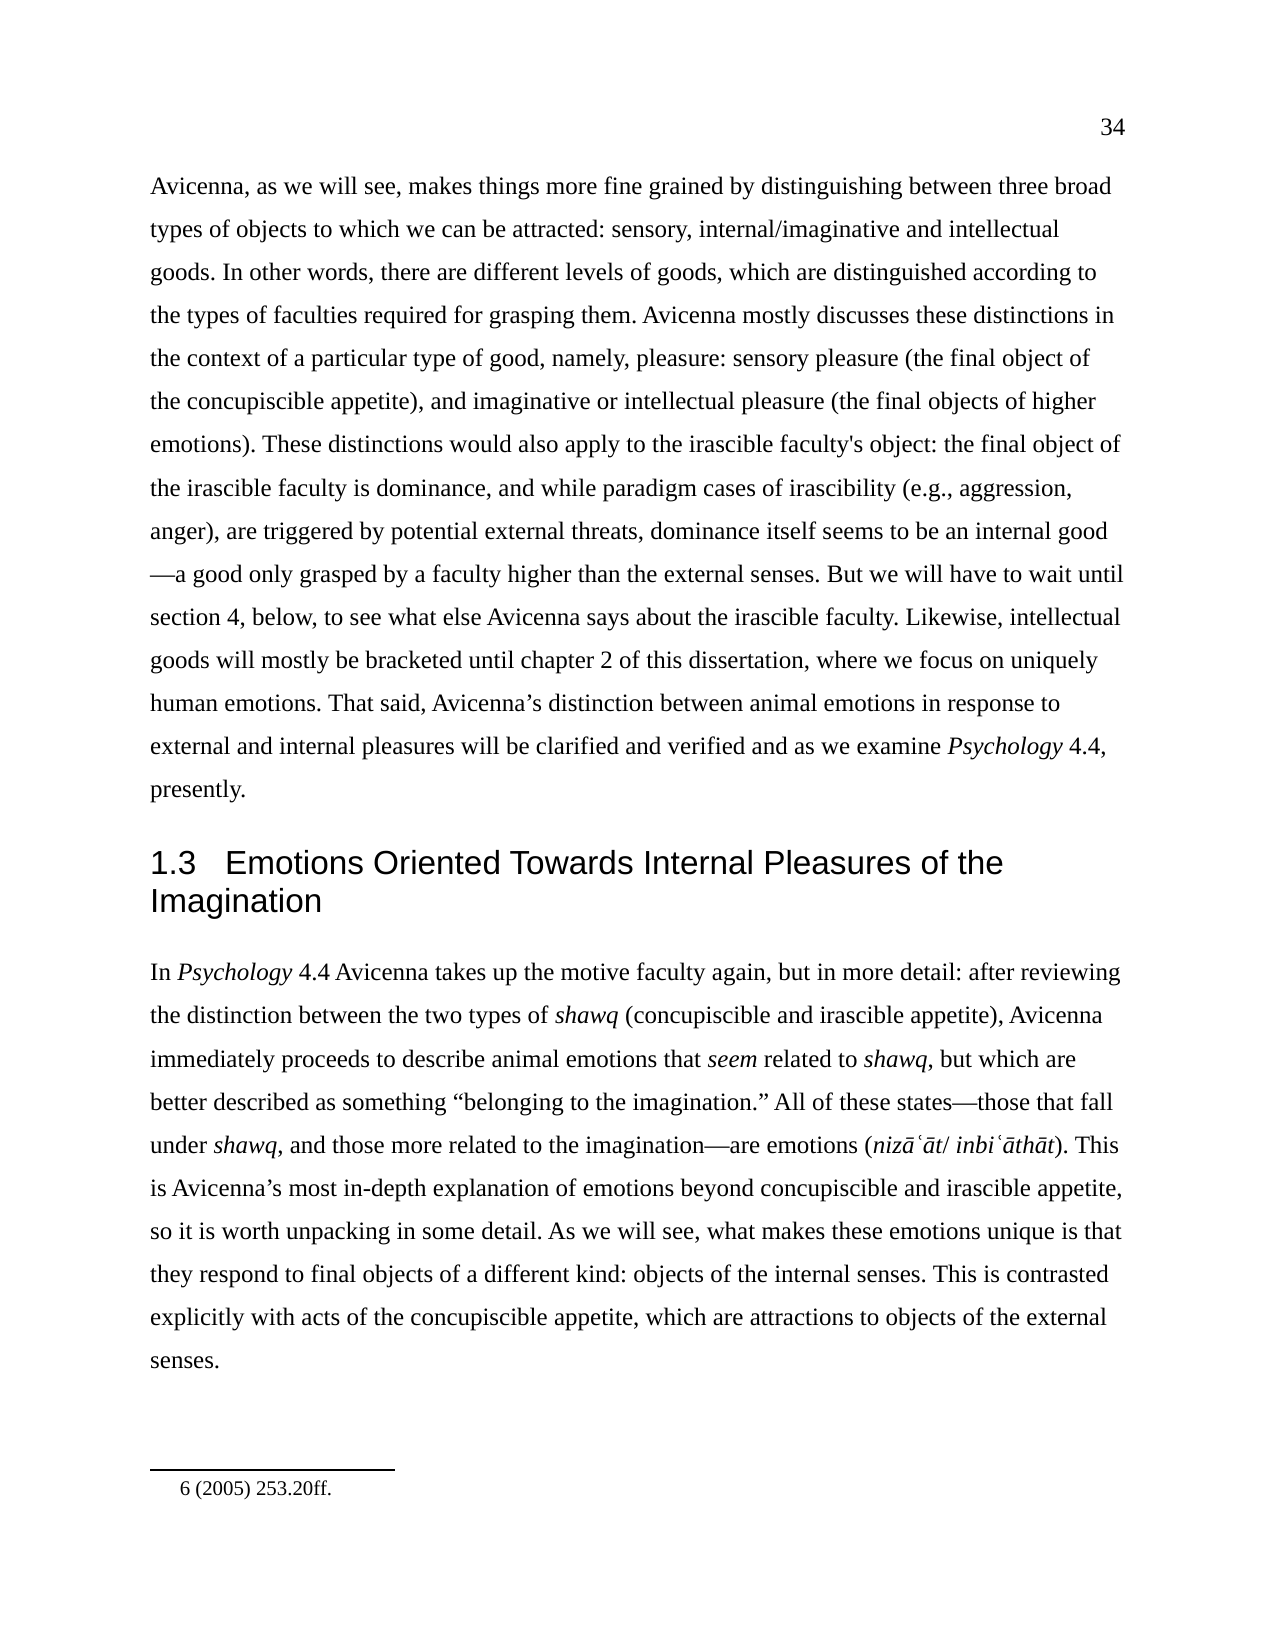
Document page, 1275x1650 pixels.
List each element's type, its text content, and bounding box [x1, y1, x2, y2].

text 6 (2005) 253.20ff. [150, 1476, 1125, 1500]
text In Psychology 4.4 Avicenna takes up the motive faculty again, but in more detail: after reviewing the distinction between the two types of shawq (concupiscible and irascible appetite), Avicenna immediately proceeds to describe animal emotions that seem related to shawq, but which are better described as something “belonging to the imagination.” All of these states—those that fall under shawq, and those more related to the imagination—are emotions (nizāʿāt/ inbiʿāthāt). This is Avicenna’s most in-depth explanation of emotions beyond concupiscible and irascible appetite, so it is worth unpacking in some detail. As we will see, what makes these emotions unique is that they respond to final objects of a different kind: objects of the internal senses. This is contrasted explicitly with acts of the concupiscible appetite, which are attractions to objects of the external senses. [150, 957, 1125, 1374]
subtitle 1.3 Emotions Oriented Towards Internal Pleasures of the Imagination [150, 843, 1125, 920]
text These distinctions between significantly different types of final objects have a basis in Aristotle’s Ethics, where Aristotle distinguishes between bodily pleasures and pleasures of the soul. Avicenna, as we will see, makes things more fine grained by distinguishing between three broad types of objects to which we can be attracted: sensory, internal/imaginative and intellectual goods. In other words, there are different levels of goods, which are distinguished according to the types of faculties required for grasping them. Avicenna mostly discusses these distinctions in the context of a particular type of good, namely, pleasure: sensory pleasure (the final object of the concupiscible appetite), and imaginative or intellectual pleasure (the final objects of higher emotions). These distinctions would also apply to the irascible faculty's object: the final object of the irascible faculty is dominance, and while paradigm cases of irascibility (e.g., aggression, anger), are triggered by potential external threats, dominance itself seems to be an internal good—a good only grasped by a faculty higher than the external senses. But we will have to wait until section 4, below, to see what else Avicenna says about the irascible faculty. Likewise, intellectual goods will mostly be bracketed until chapter 2 of this dissertation, where we focus on uniquely human emotions. That said, Avicenna’s distinction between animal emotions in response to external and internal pleasures will be clarified and verified and as we examine Psychology 4.4, presently. [150, 171, 1125, 803]
